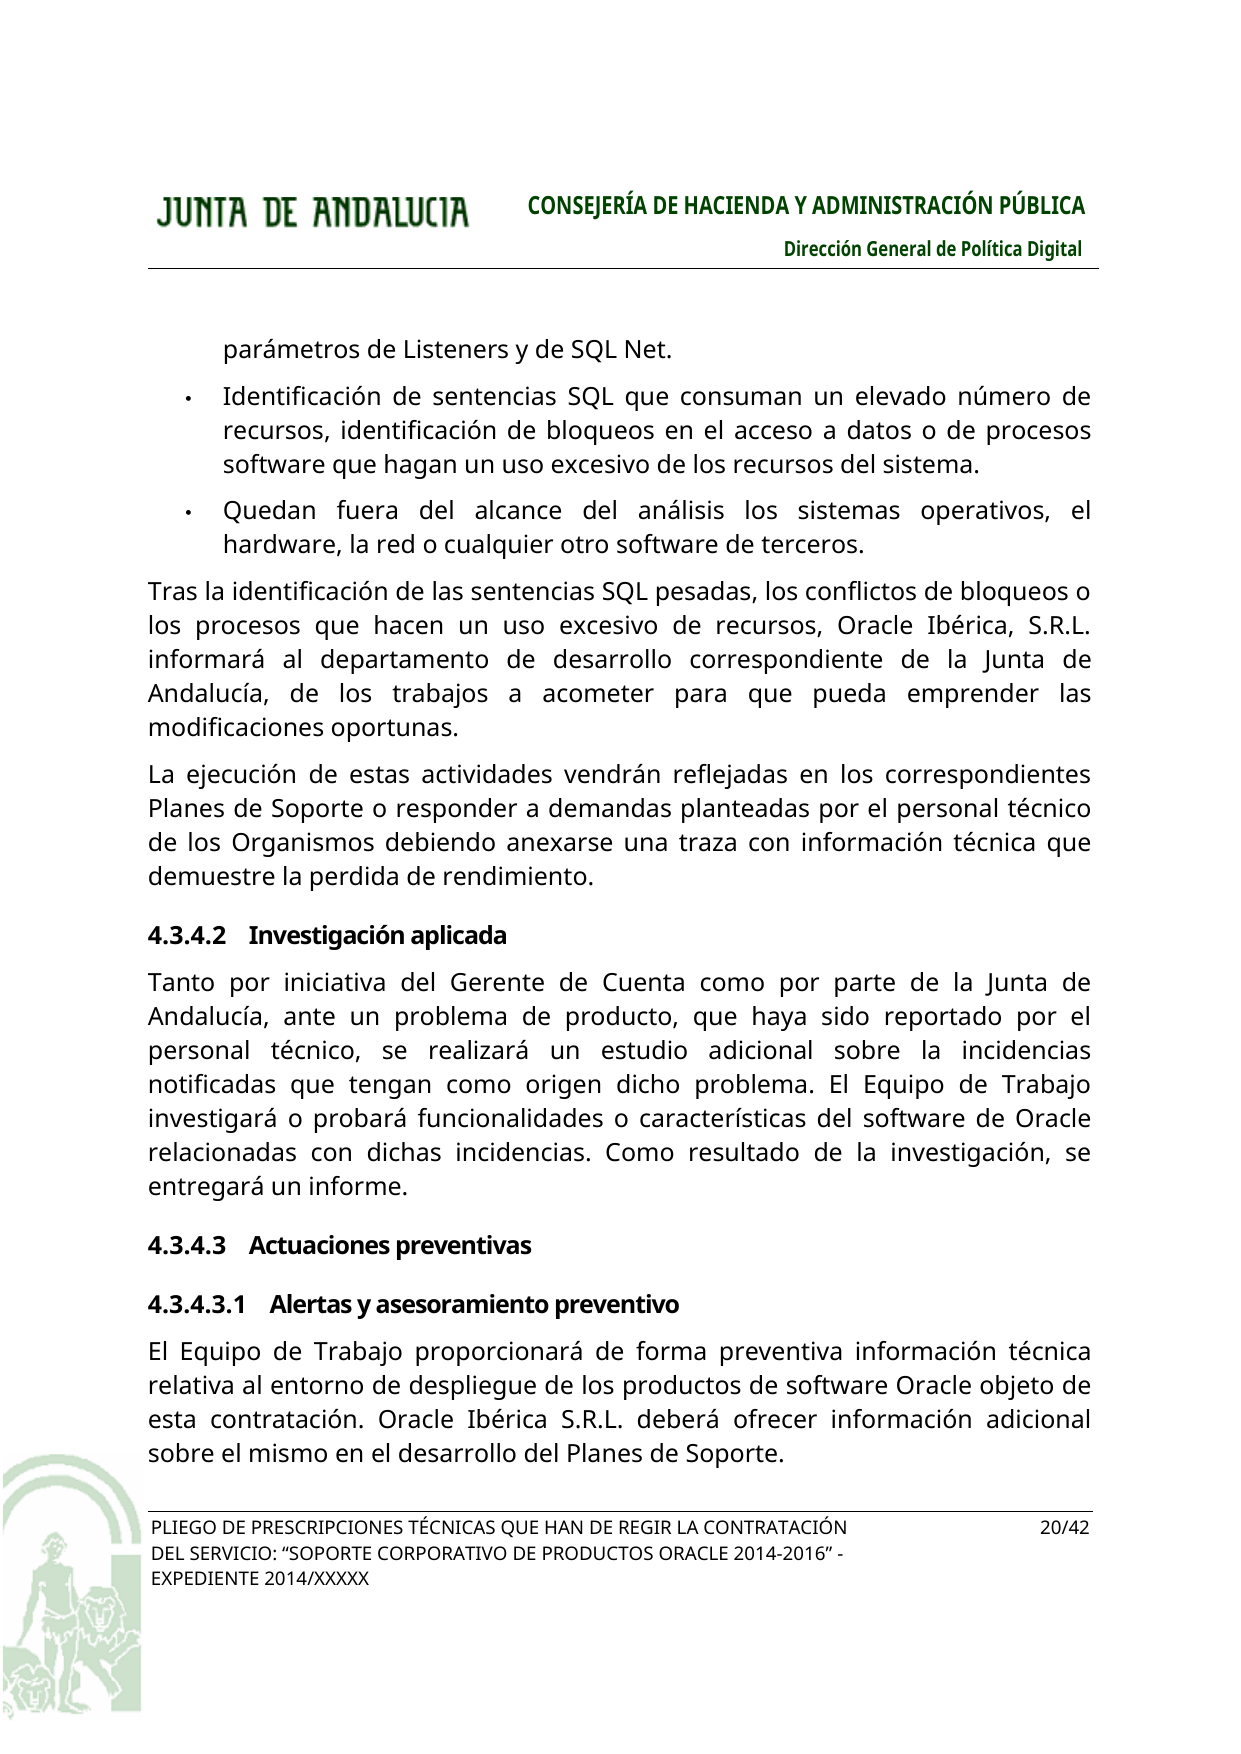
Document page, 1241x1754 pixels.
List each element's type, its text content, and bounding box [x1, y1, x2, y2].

subtitle Alertas y asesoramiento preventivo [148, 1287, 1093, 1321]
subtitle Investigación aplicada [148, 918, 1093, 952]
list Quedan fuera del alcance del análisis los sistemas operativos, el hardware, la red o cualquier otro software de terceros. [185, 493, 1093, 561]
text Tanto por iniciativa del Gerente de Cuenta como por parte de la Junta de Andalucía, ante un problema de producto, que haya sido reportado por el personal técnico, se realizará un estudio adicional sobre la incidencias notificadas que tengan como origen dicho problema. El Equipo de Trabajo investigará o probará funcionalidades o características del software de Oracle relacionadas con dichas incidencias. Como resultado de la investigación, se entregará un informe. [148, 964, 1093, 1203]
text La ejecución de estas actividades vendrán reflejadas en los correspondientes Planes de Soporte o responder a demandas planteadas por el personal técnico de los Organismos debiendo anexarse una traza con información técnica que demuestre la perdida de rendimiento. [148, 756, 1093, 893]
list Identificación de sentencias SQL que consuman un elevado número de recursos, identificación de bloqueos en el acceso a datos o de procesos software que hagan un uso excesivo de los recursos del sistema. [185, 378, 1093, 481]
picture [156, 197, 471, 229]
picture [2, 1454, 144, 1722]
list parámetros de Listeners y de SQL Net. [185, 332, 1093, 366]
subtitle Actuaciones preventivas [148, 1228, 1093, 1262]
text Tras la identificación de las sentencias SQL pesadas, los conflictos de bloqueos o los procesos que hacen un uso excesivo de recursos, Oracle Ibérica, S.R.L. informará al departamento de desarrollo correspondiente de la Junta de Andalucía, de los trabajos a acometer para que pueda emprender las modificaciones oportunas. [148, 574, 1093, 744]
text El Equipo de Trabajo proporcionará de forma preventiva información técnica relativa al entorno de despliegue de los productos de software Oracle objeto de esta contratación. Oracle Ibérica S.R.L. deberá ofrecer información adicional sobre el mismo en el desarrollo del Planes de Soporte. [148, 1333, 1093, 1469]
